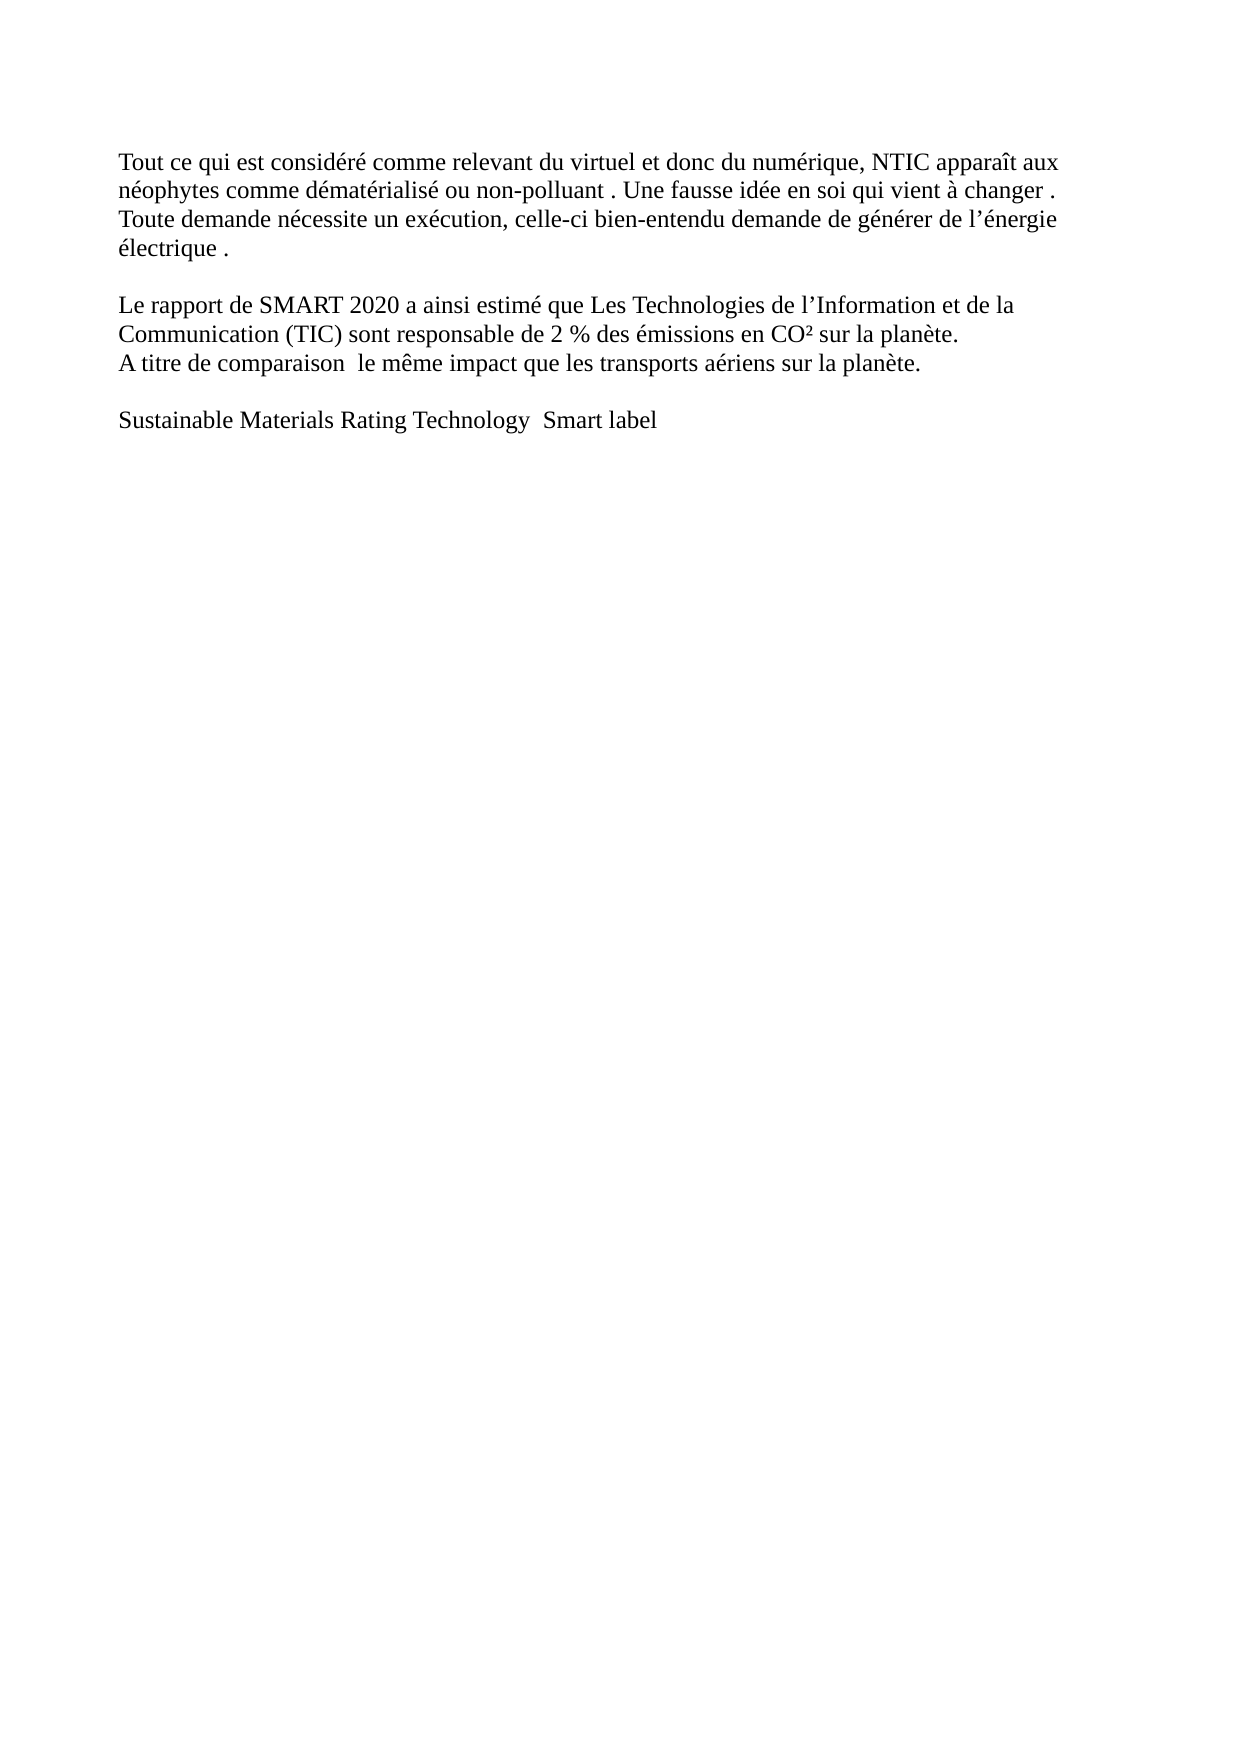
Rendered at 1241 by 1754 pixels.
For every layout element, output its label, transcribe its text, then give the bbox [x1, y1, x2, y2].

text Le rapport de SMART 2020 a ainsi estimé que Les Technologies de l’Information et de la Communication (TIC) sont responsable de 2 % des émissions en CO² sur la planète. [118, 291, 1122, 348]
text Sustainable Materials Rating Technology Smart label [118, 406, 1122, 434]
text Toute demande nécessite un exécution, celle-ci bien-entendu demande de générer de l’énergie électrique . [118, 204, 1122, 262]
text Tout ce qui est considéré comme relevant du virtuel et donc du numérique, NTIC apparaît aux néophytes comme dématérialisé ou non-polluant . Une fausse idée en soi qui vient à changer . [118, 147, 1122, 204]
text A titre de comparaison le même impact que les transports aériens sur la planète. [118, 348, 1122, 377]
